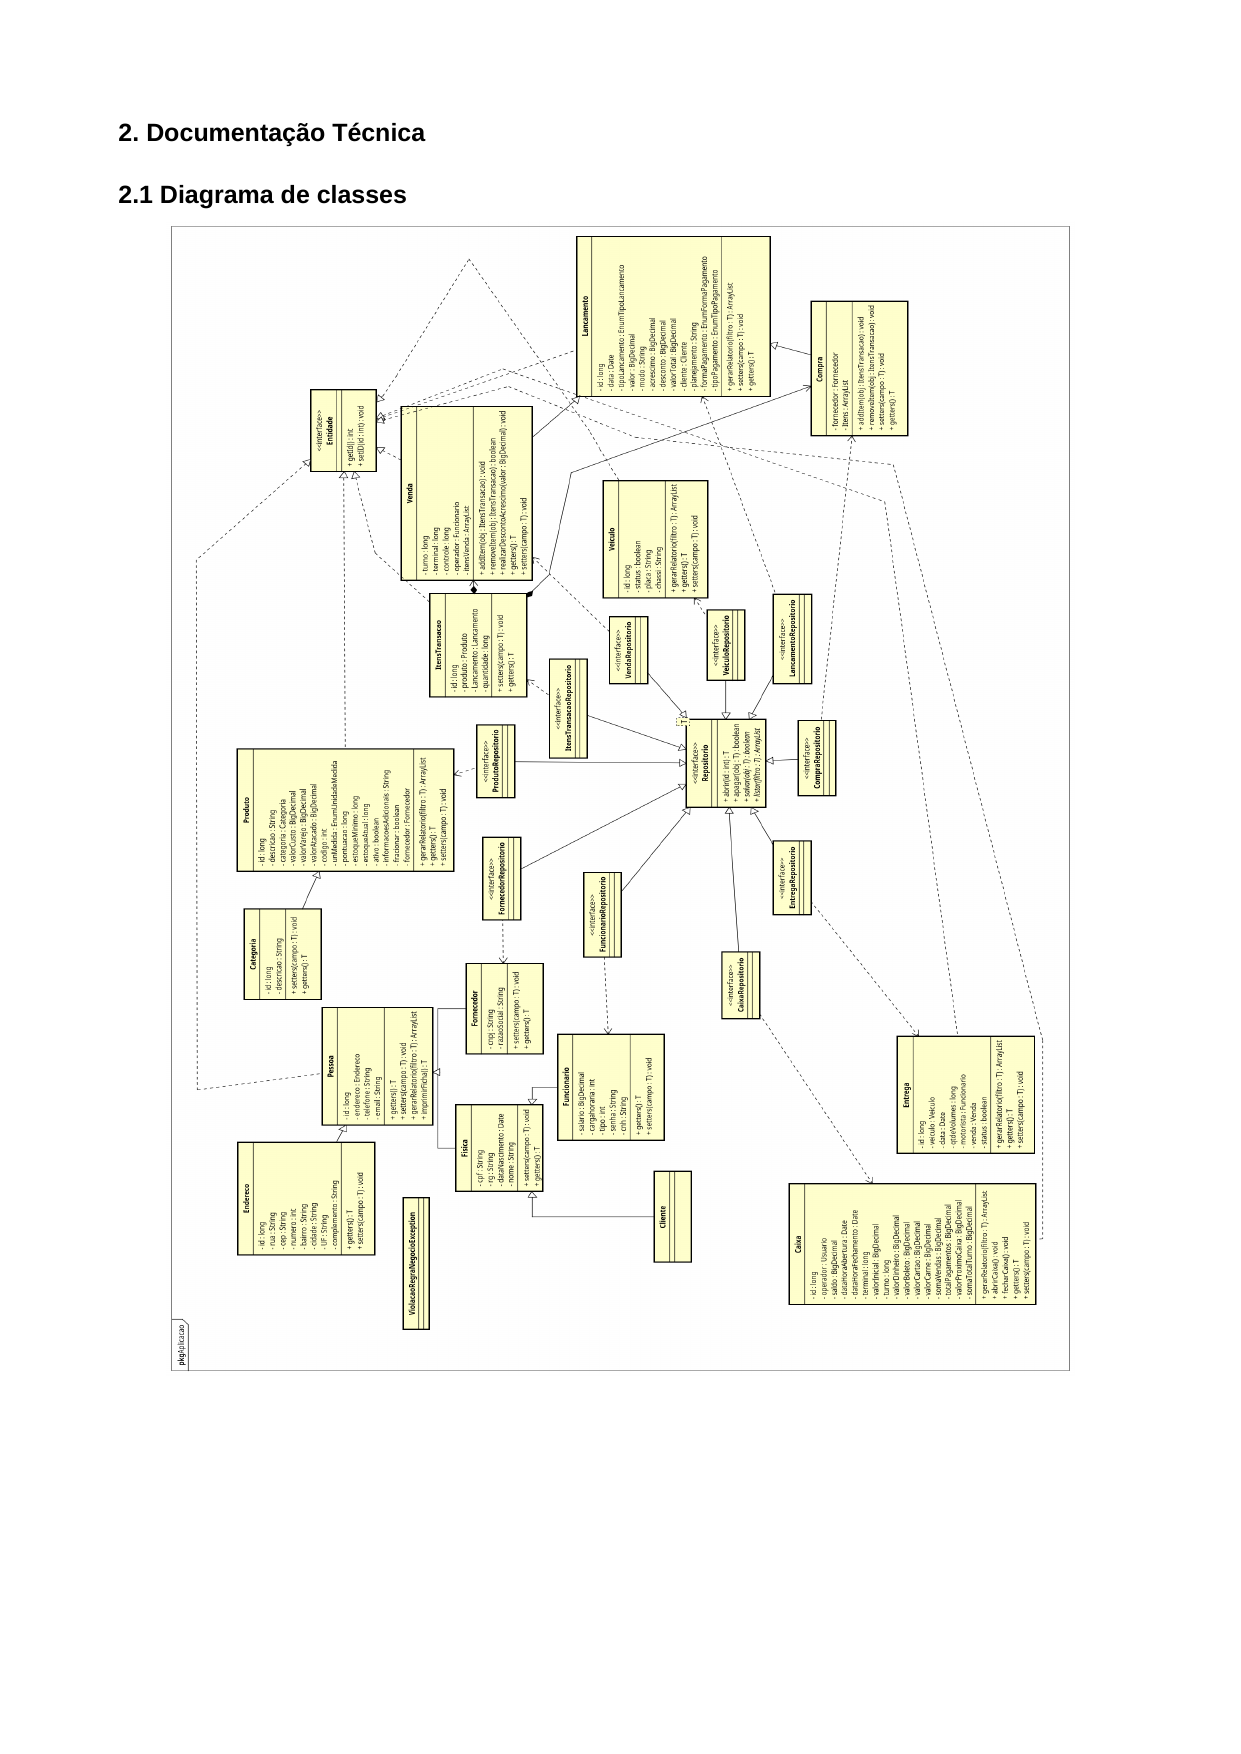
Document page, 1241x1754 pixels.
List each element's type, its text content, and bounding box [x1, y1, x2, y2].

subtitle 2.1 Diagrama de classes [118, 180, 1122, 209]
subtitle 2. Documentação Técnica [118, 118, 1122, 147]
picture [165, 221, 1075, 1376]
